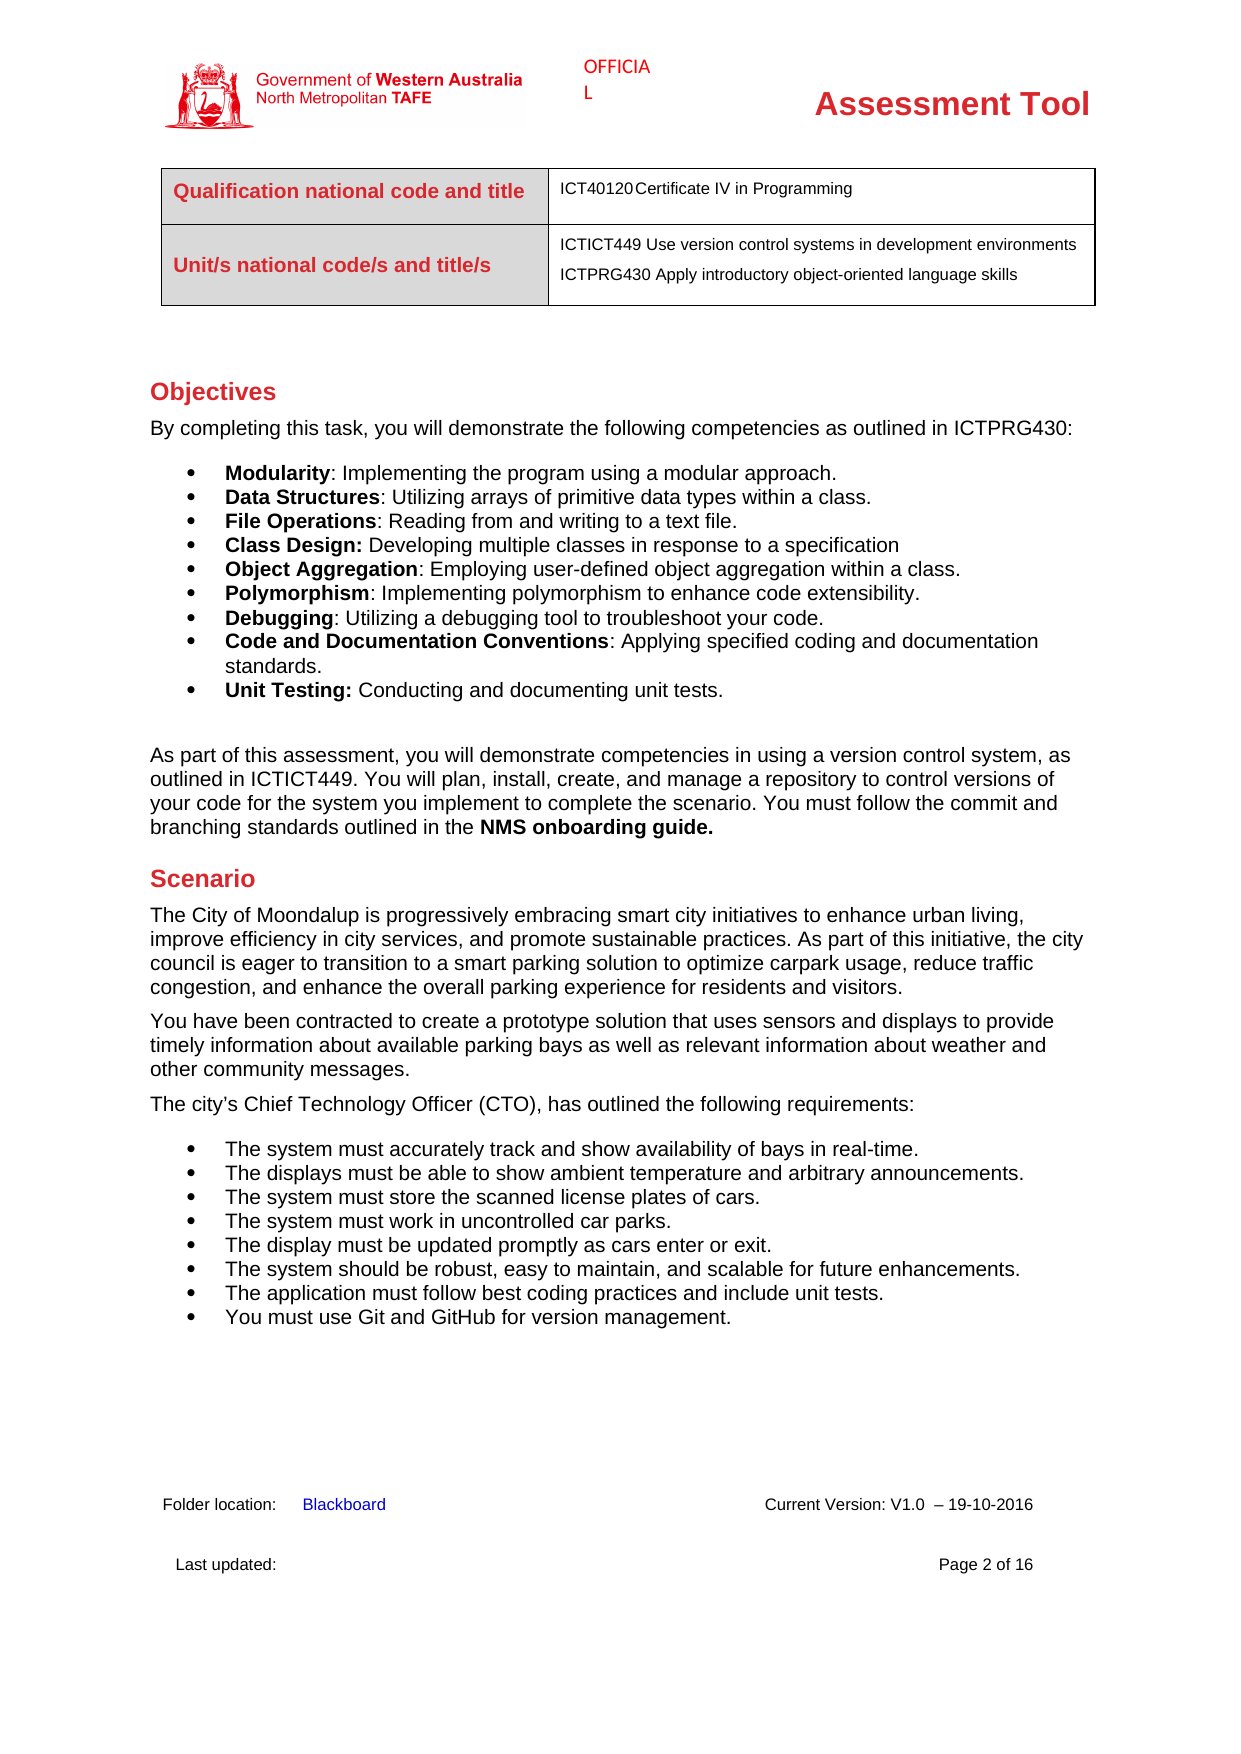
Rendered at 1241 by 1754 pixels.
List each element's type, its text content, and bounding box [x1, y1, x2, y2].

text The city’s Chief Technology Officer (CTO), has outlined the following requirements: [150, 1092, 1090, 1116]
list The application must follow best coding practices and include unit tests. [187, 1281, 1090, 1305]
text By completing this task, you will demonstrate the following competencies as outlined in ICTPRG430: [150, 416, 1090, 440]
list Modularity: Implementing the program using a modular approach. [187, 461, 1090, 485]
text The City of Moondalup is progressively embracing smart city initiatives to enhance urban living, improve efficiency in city services, and promote sustainable practices. As part of this initiative, the city council is eager to transition to a smart parking solution to optimize carpark usage, reduce traffic congestion, and enhance the overall parking experience for residents and visitors. [150, 903, 1090, 999]
list You must use Git and GitHub for version management. [187, 1305, 1090, 1329]
list The system must work in uncontrolled car parks. [187, 1209, 1090, 1233]
list Object Aggregation: Employing user-defined object aggregation within a class. [187, 557, 1090, 581]
subtitle Objectives [150, 377, 1090, 406]
list The displays must be able to show ambient temperature and arbitrary announcements. [187, 1161, 1090, 1184]
list The display must be updated promptly as cars enter or exit. [187, 1233, 1090, 1257]
list Data Structures: Utilizing arrays of primitive data types within a class. [187, 485, 1090, 509]
list The system should be robust, easy to maintain, and scalable for future enhancements. [187, 1257, 1090, 1281]
list Unit Testing: Conducting and documenting unit tests. [187, 677, 1090, 701]
list The system must accurately track and show availability of bays in real-time. [187, 1136, 1090, 1161]
subtitle Scenario [150, 864, 1090, 893]
list Debugging: Utilizing a debugging tool to troubleshoot your code. [187, 605, 1090, 629]
list Class Design: Developing multiple classes in response to a specification [187, 533, 1090, 557]
list File Operations: Reading from and writing to a text file. [187, 509, 1090, 533]
text As part of this assessment, you will demonstrate competencies in using a version control system, as outlined in ICTICT449. You will plan, install, create, and manage a repository to control versions of your code for the system you implement to complete the scenario. You must follow the commit and branching standards outlined in the NMS onboarding guide. [150, 743, 1090, 839]
list Code and Documentation Conventions: Applying specified coding and documentation standards. [187, 629, 1090, 677]
list The system must store the scanned license plates of cars. [187, 1184, 1090, 1209]
list Polymorphism: Implementing polymorphism to enhance code extensibility. [187, 581, 1090, 605]
text You have been contracted to create a prototype solution that uses sensors and displays to provide timely information about available parking bays as well as relevant information about weather and other community messages. [150, 1009, 1090, 1081]
picture [165, 63, 527, 129]
